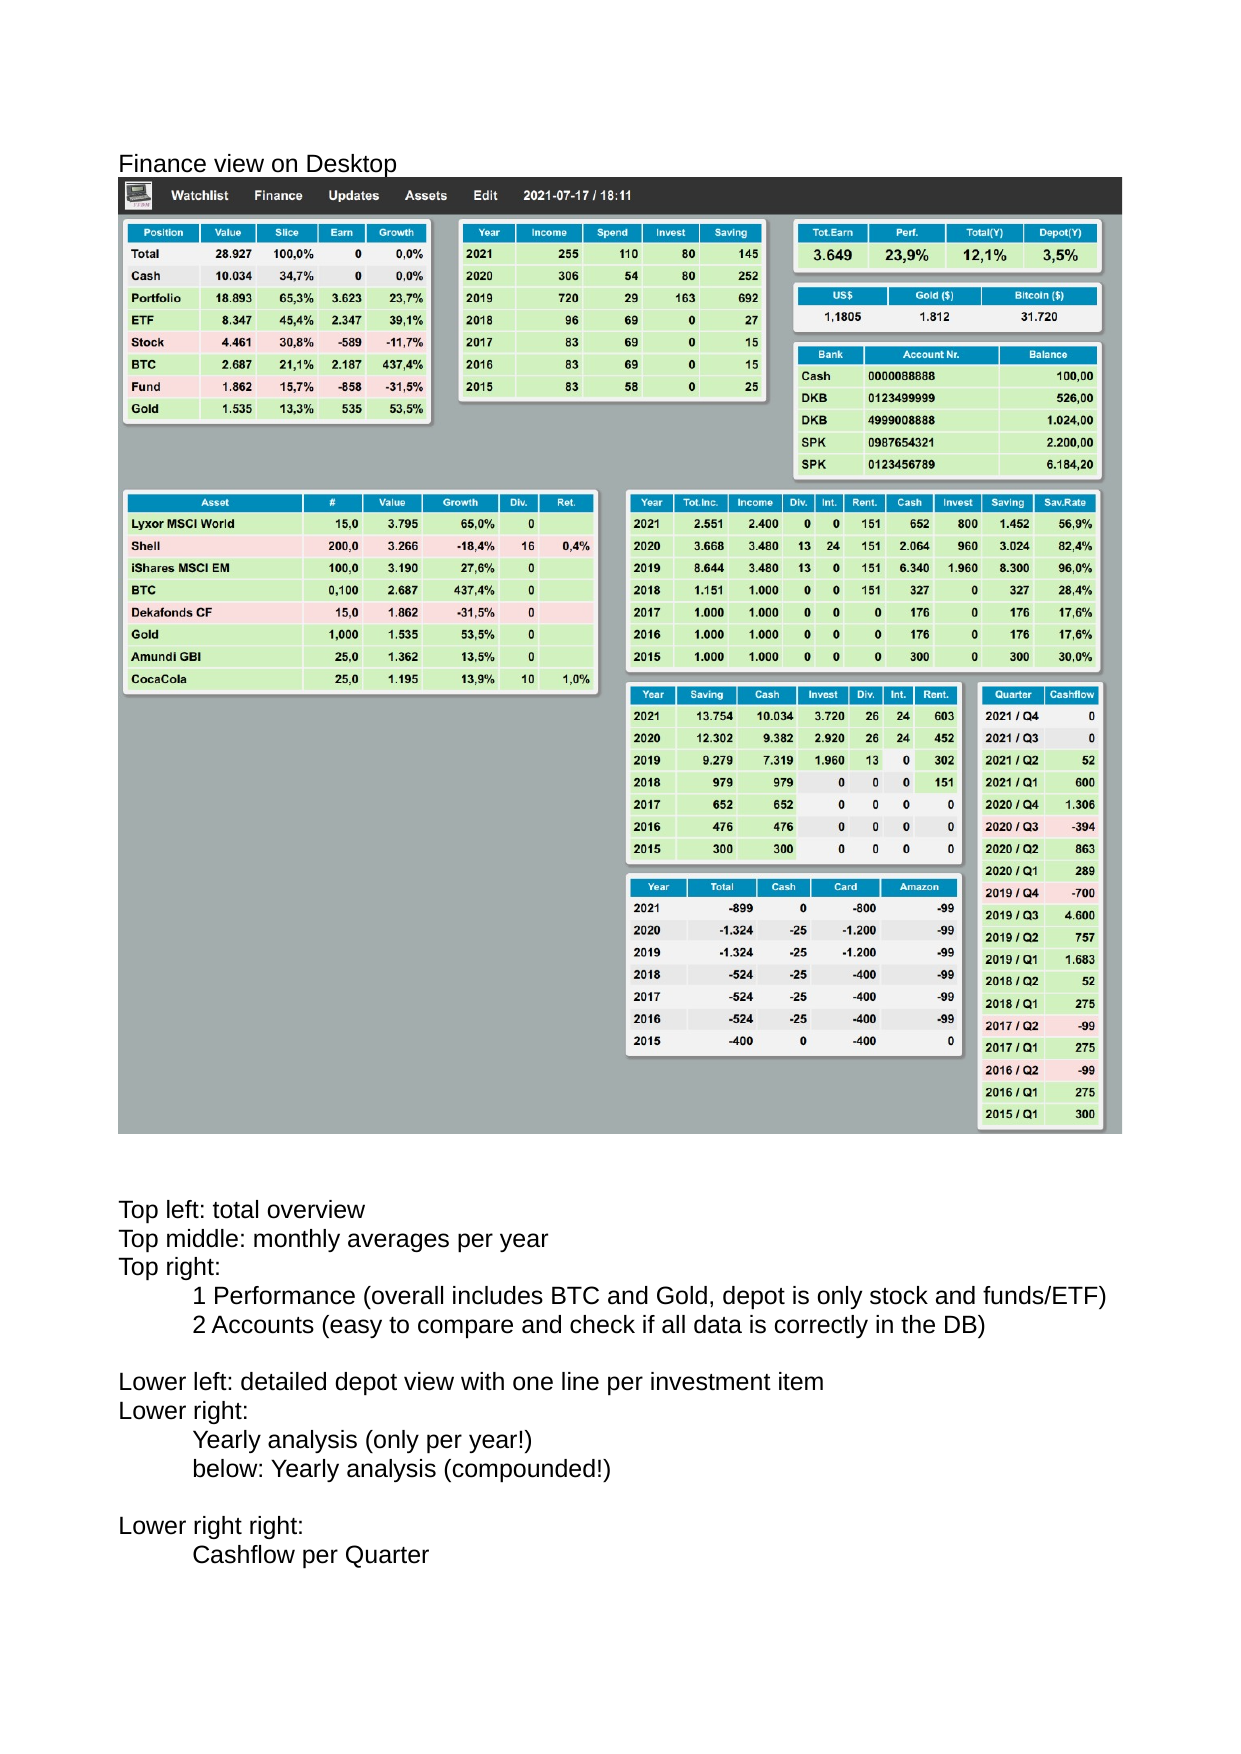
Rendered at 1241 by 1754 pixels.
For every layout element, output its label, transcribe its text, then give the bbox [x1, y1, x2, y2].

text Top left: total overview [118, 1195, 1122, 1224]
text 1 Performance (overall includes BTC and Gold, depot is only stock and funds/ETF) [118, 1281, 1122, 1310]
text Lower right right: [118, 1511, 1122, 1540]
text Cashflow per Quarter [118, 1540, 1122, 1569]
picture [118, 177, 1123, 1134]
text 2 Accounts (easy to compare and check if all data is correctly in the DB) [118, 1310, 1122, 1339]
text Finance view on Desktop [118, 149, 1122, 177]
text Yearly analysis (only per year!) [118, 1425, 1122, 1454]
text Top right: [118, 1252, 1122, 1281]
text Top middle: monthly averages per year [118, 1224, 1122, 1252]
text below: Yearly analysis (compounded!) [118, 1454, 1122, 1482]
text Lower right: [118, 1396, 1122, 1425]
text Lower left: detailed depot view with one line per investment item [118, 1367, 1122, 1396]
